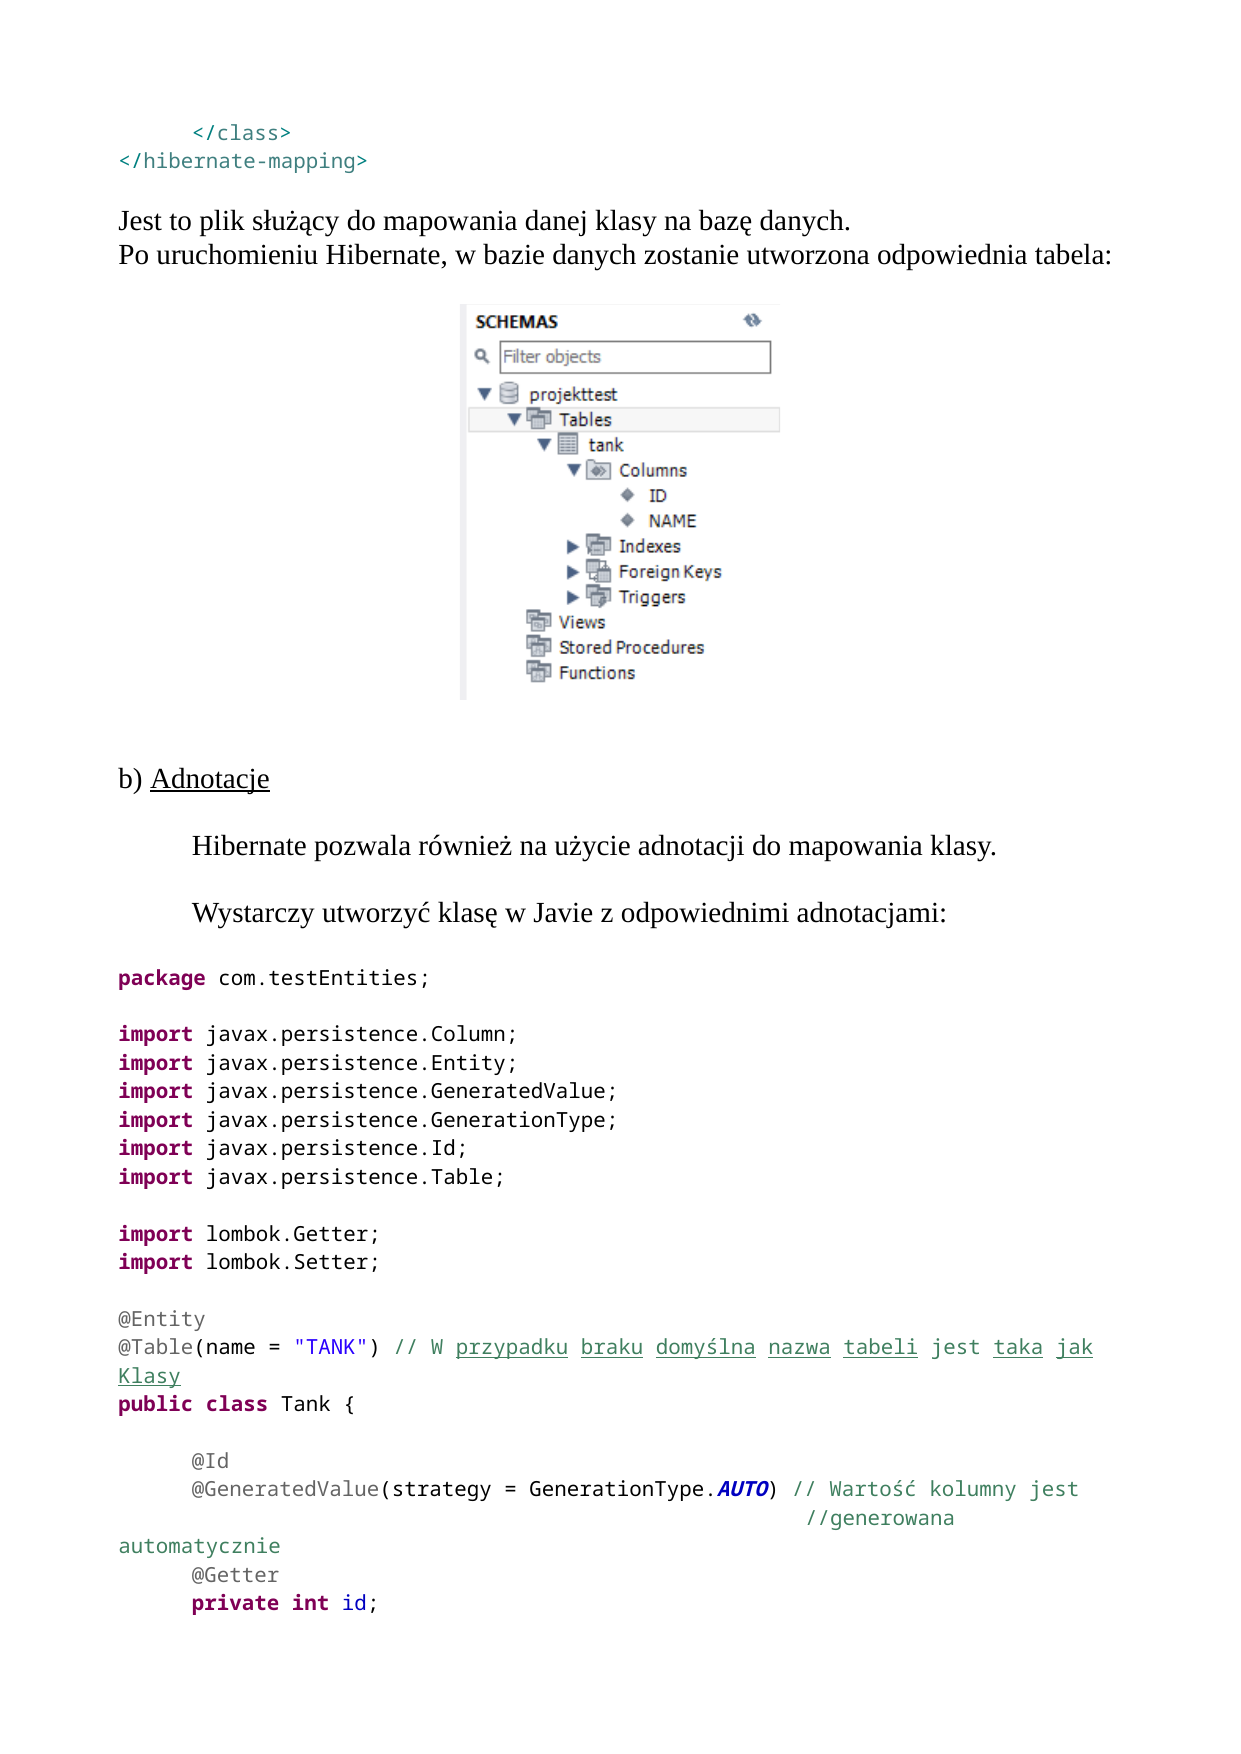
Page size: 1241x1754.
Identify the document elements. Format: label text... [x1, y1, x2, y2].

text import javax.persistence.GenerationType; [118, 1105, 1122, 1133]
text private int id; [118, 1588, 1122, 1617]
text </hibernate-mapping> [118, 147, 1122, 175]
text @Table(name = "TANK") // W przypadku braku domyślna nazwa tabeli jest taka jak Klasy [118, 1332, 1122, 1389]
text import javax.persistence.Column; [118, 1019, 1122, 1048]
text Wystarczy utworzyć klasę w Javie z odpowiednimi adnotacjami: [118, 896, 1122, 929]
text Po uruchomieniu Hibernate, w bazie danych zostanie utworzona odpowiednia tabela: [118, 237, 1122, 271]
text @Id [118, 1446, 1122, 1474]
text import lombok.Getter; [118, 1219, 1122, 1247]
text import javax.persistence.GeneratedValue; [118, 1076, 1122, 1105]
text @Getter [118, 1560, 1122, 1588]
text Hibernate pozwala również na użycie adnotacji do mapowania klasy. [118, 828, 1122, 862]
text import javax.persistence.Table; [118, 1162, 1122, 1190]
text Jest to plik służący do mapowania danej klasy na bazę danych. [118, 203, 1122, 237]
text </class> [118, 118, 1122, 147]
text @Entity [118, 1304, 1122, 1332]
text @GeneratedValue(strategy = GenerationType.AUTO) // Wartość kolumny jest //generowana automatycznie [118, 1474, 1122, 1560]
text public class Tank { [118, 1389, 1122, 1418]
text import lombok.Setter; [118, 1247, 1122, 1276]
text import javax.persistence.Entity; [118, 1048, 1122, 1076]
text b) Adnotacje [118, 761, 1122, 795]
text package com.testEntities; [118, 963, 1122, 991]
text import javax.persistence.Id; [118, 1133, 1122, 1162]
